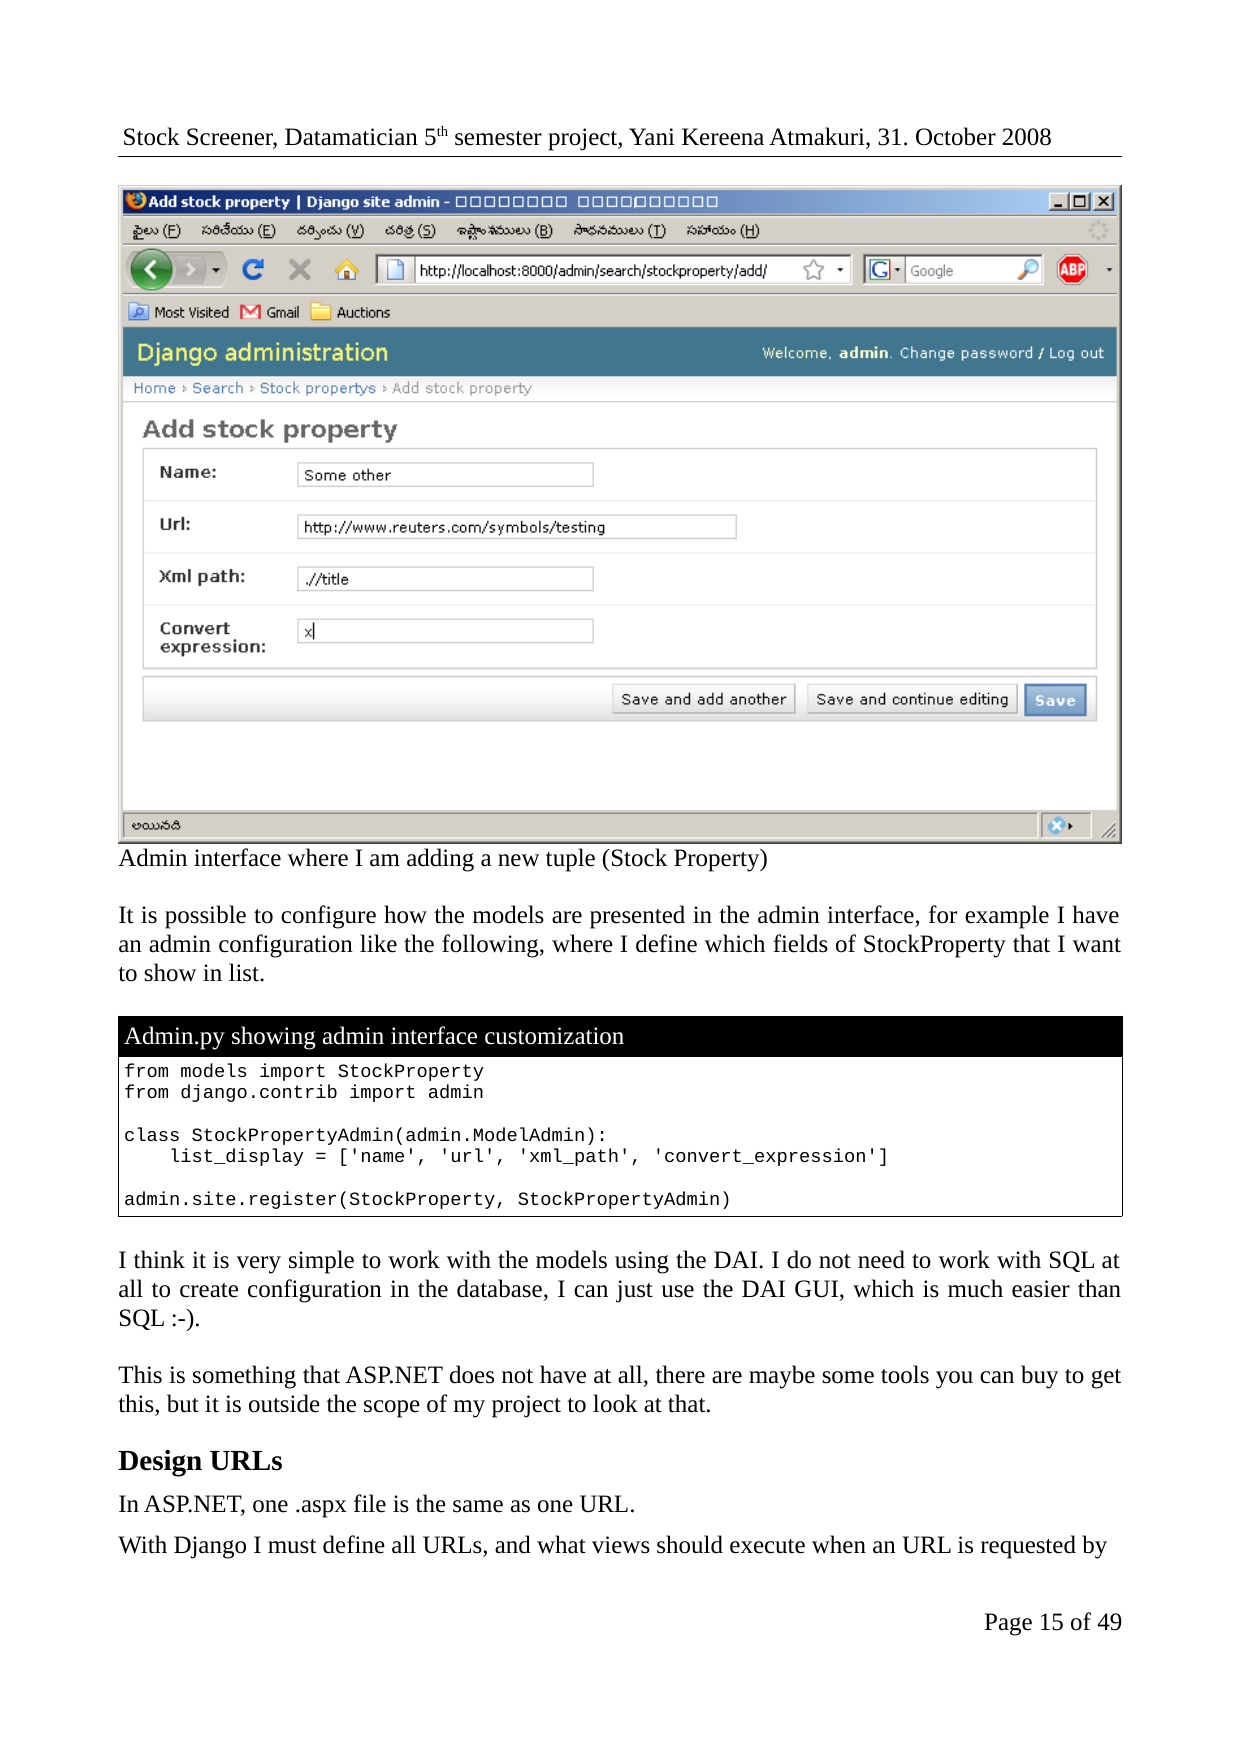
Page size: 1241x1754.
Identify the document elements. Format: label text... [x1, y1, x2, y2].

text It is possible to configure how the models are presented in the admin interface, for example I have an admin configuration like the following, where I define which fields of StockProperty that I want to show in list. [118, 901, 1122, 987]
picture [118, 185, 1122, 844]
text With Django I must define all URLs, and what views should execute when an URL is requested by [118, 1530, 1122, 1559]
text This is something that ASP.NET does not have at all, there are maybe some tools you can buy to get this, but it is outside the scope of my project to look at that. [118, 1360, 1122, 1418]
subtitle Design URLs [118, 1443, 1122, 1476]
text I think it is very simple to work with the models using the DAI. I do not need to work with SQL at all to create configuration in the database, I can just use the DAI GUI, which is much easier than SQL :-). [118, 1245, 1122, 1331]
text Admin interface where I am adding a new tuple (Stock Property) [118, 844, 1122, 872]
table_header Admin.py showing admin interface customization [119, 1017, 1122, 1056]
table_cell from models import StockProperty from django.contrib import admin class StockPropertyAdmin(admin.ModelAdmin): list_display = ['name', 'url', 'xml_path', 'convert_expression'] admin.site.register(StockProperty, StockPropertyAdmin) [119, 1057, 1122, 1216]
text In ASP.NET, one .aspx file is the same as one URL. [118, 1489, 1122, 1517]
